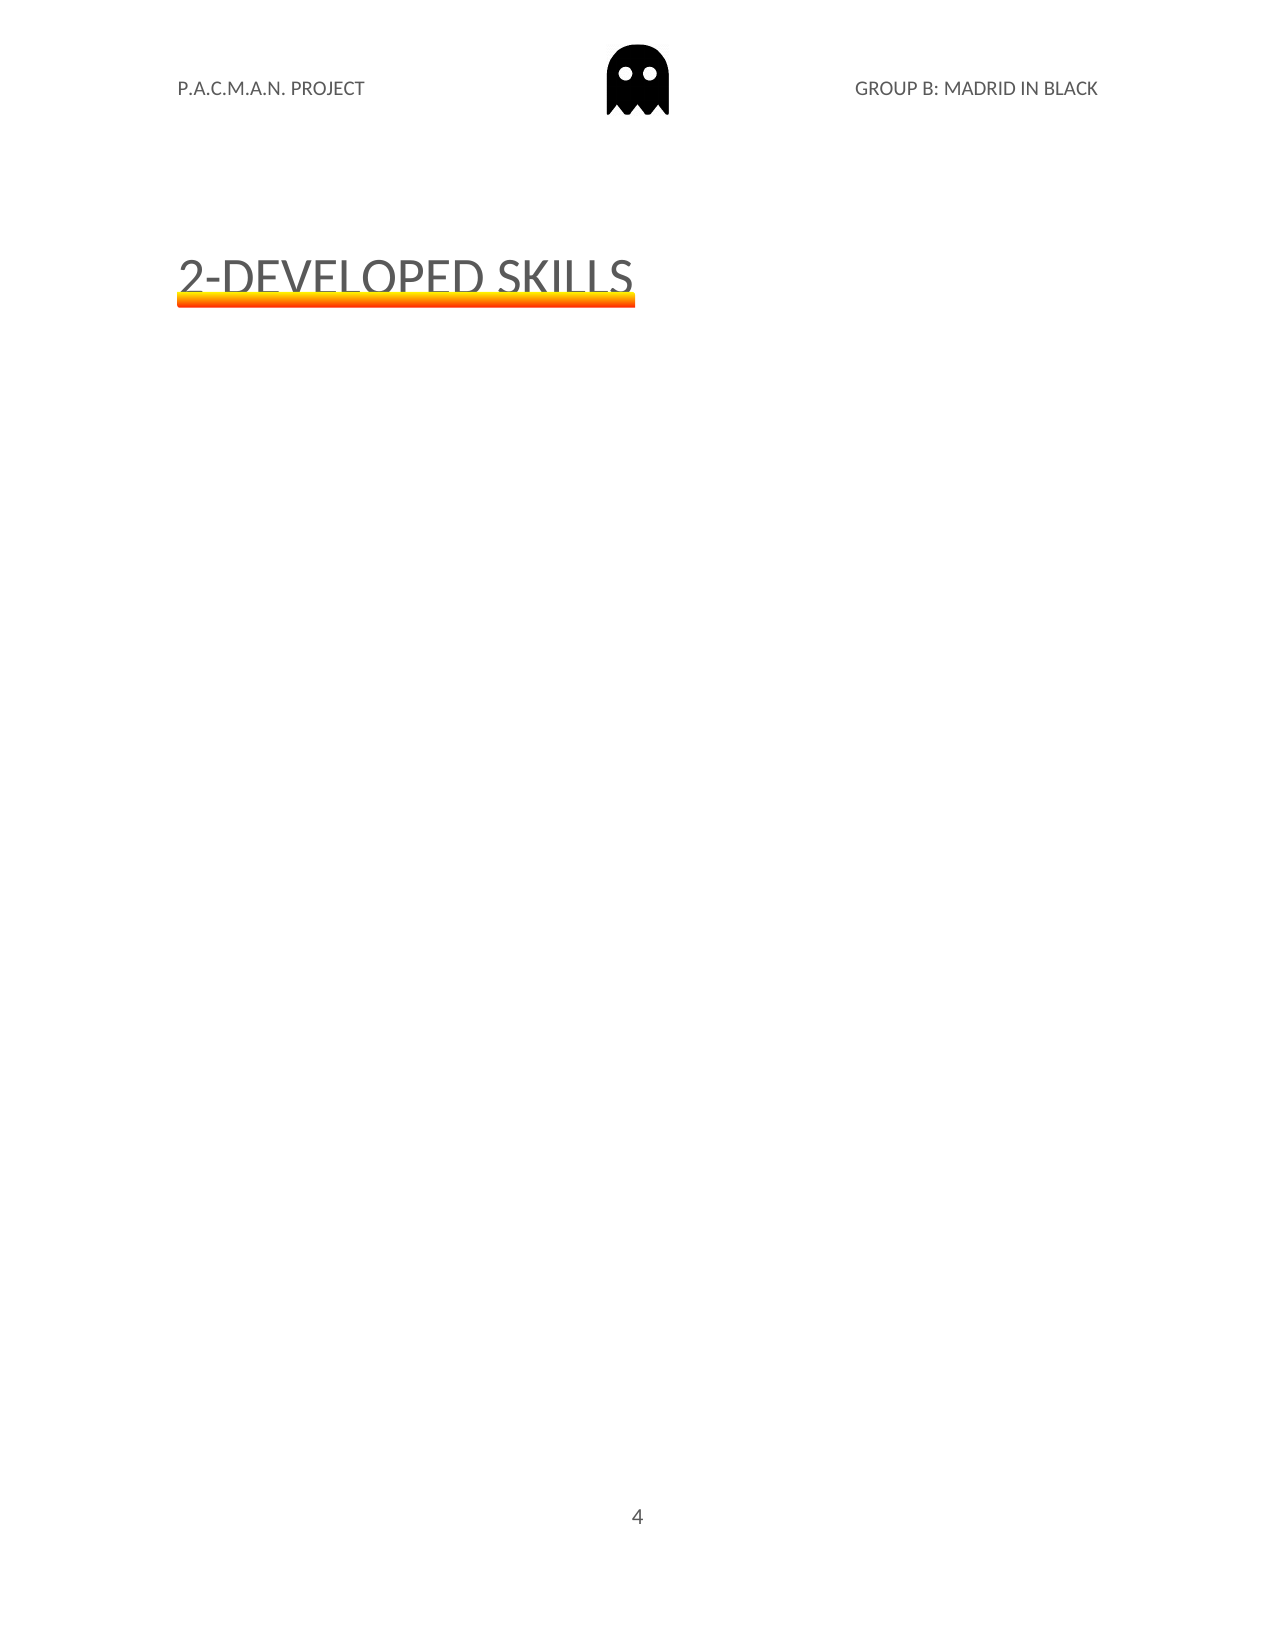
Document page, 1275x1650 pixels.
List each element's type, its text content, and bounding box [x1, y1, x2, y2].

text 2-DEVELOPED SKILLS [177, 243, 1098, 309]
